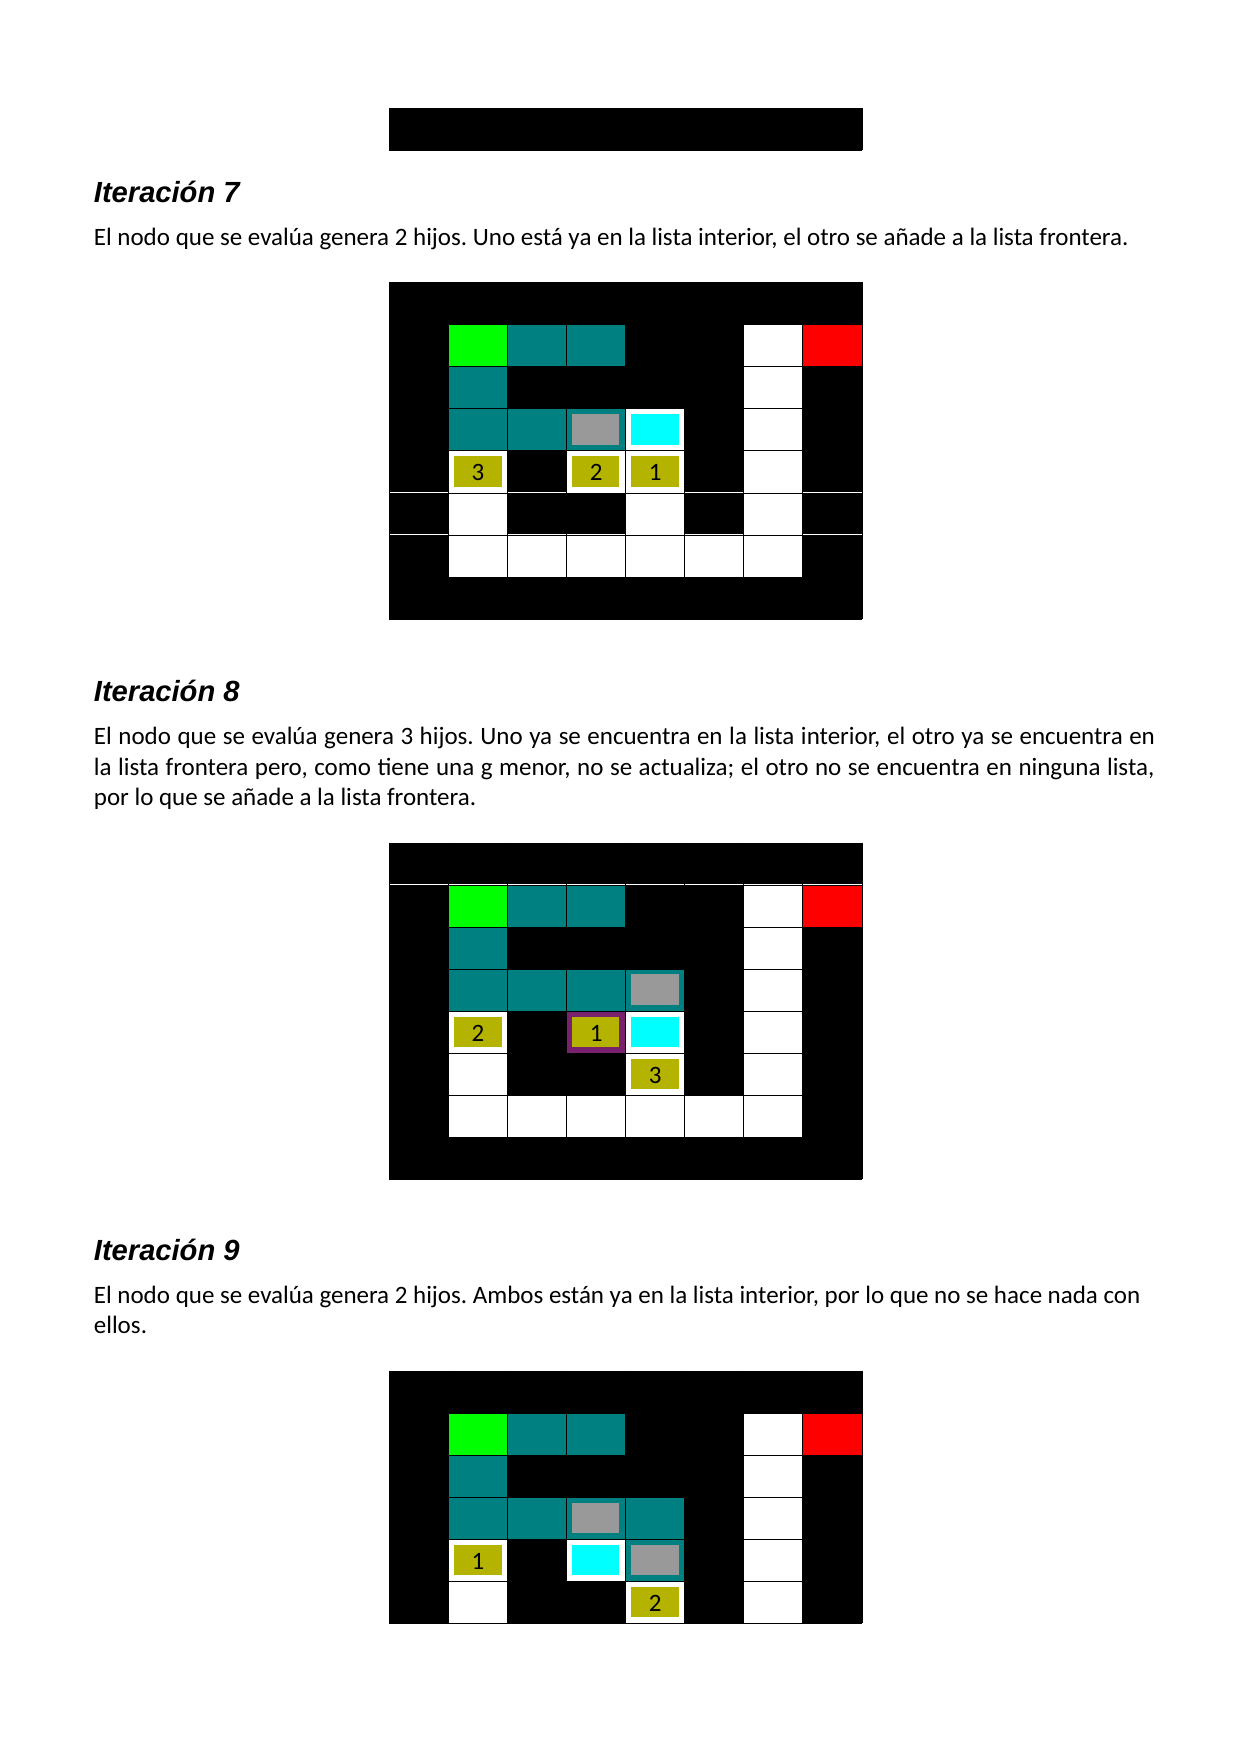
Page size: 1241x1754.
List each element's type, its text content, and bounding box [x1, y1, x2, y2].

table_header [744, 283, 802, 324]
table_header [803, 283, 862, 324]
table_cell [626, 970, 684, 1011]
table_cell [744, 1582, 802, 1623]
table_cell [803, 536, 862, 577]
table_cell [803, 1456, 862, 1497]
table_cell [390, 928, 448, 969]
table_cell [449, 536, 507, 577]
table_cell [390, 1414, 448, 1455]
table_cell [744, 109, 802, 150]
table_header [508, 283, 566, 324]
table_cell [744, 1012, 802, 1053]
table_cell [744, 409, 802, 450]
table_cell 3 [626, 1054, 684, 1095]
table_cell [390, 536, 448, 577]
table_cell [449, 1138, 507, 1179]
table_cell [685, 451, 743, 492]
table_cell [390, 1456, 448, 1497]
table_cell 2 [626, 1582, 684, 1623]
table_cell [449, 928, 507, 969]
table_cell [508, 367, 566, 408]
table_cell [803, 494, 862, 534]
table_cell [390, 1012, 448, 1053]
table_cell [685, 109, 743, 150]
table_cell [390, 886, 448, 927]
table_cell [508, 409, 566, 450]
table_cell [685, 578, 743, 619]
table_cell [803, 325, 862, 366]
table_cell [390, 109, 448, 150]
table_cell [390, 970, 448, 1011]
table_cell [744, 928, 802, 969]
table_cell [449, 1054, 507, 1095]
table_cell [390, 451, 448, 492]
table_cell [685, 1456, 743, 1497]
table_cell [685, 1096, 743, 1137]
table_cell [449, 1456, 507, 1497]
table_cell [626, 367, 684, 408]
table_cell [626, 409, 684, 450]
table_cell [567, 1498, 625, 1539]
table_cell 2 [567, 451, 625, 492]
table_cell [626, 1414, 684, 1455]
table_cell [390, 1096, 448, 1137]
table_cell [803, 1498, 862, 1539]
table_cell [626, 1096, 684, 1137]
table_cell [685, 1540, 743, 1581]
table_cell [803, 409, 862, 450]
table_cell [449, 325, 507, 366]
table_cell [803, 578, 862, 619]
table_cell [508, 1414, 566, 1455]
table_cell [567, 886, 625, 927]
table_cell [803, 1582, 862, 1623]
table_cell [744, 1096, 802, 1137]
table_cell [390, 1582, 448, 1623]
table_cell [449, 367, 507, 408]
table_cell [685, 1054, 743, 1095]
table_cell [685, 367, 743, 408]
table_cell [567, 409, 625, 450]
table_cell 1 [626, 451, 684, 492]
table_cell [685, 1582, 743, 1623]
table_cell [744, 578, 802, 619]
table_cell [508, 1054, 566, 1095]
text El nodo que se evalúa genera 2 hijos. Uno está ya en la lista interior, el otro se añade a la lista frontera. [94, 221, 1157, 252]
table_cell [390, 325, 448, 366]
table_cell 1 [449, 1540, 507, 1581]
table_cell [508, 1498, 566, 1539]
table_cell [803, 928, 862, 969]
table_cell [567, 1414, 625, 1455]
table_cell [803, 1138, 862, 1179]
table_cell [567, 928, 625, 969]
table_cell [744, 1456, 802, 1497]
table_cell [390, 1054, 448, 1095]
table_cell [449, 1414, 507, 1455]
table_cell [508, 1012, 566, 1053]
table_cell [567, 1054, 625, 1095]
table_cell [685, 536, 743, 577]
table_cell [508, 1456, 566, 1497]
table_cell [685, 1138, 743, 1179]
table_header [685, 844, 743, 884]
table_cell [744, 367, 802, 408]
table_cell [744, 494, 802, 534]
table_cell [390, 409, 448, 450]
table_cell [508, 1096, 566, 1137]
table_cell [744, 1498, 802, 1539]
table_cell [508, 970, 566, 1011]
table_cell [390, 494, 448, 534]
table_header [508, 844, 566, 884]
table_cell [390, 1498, 448, 1539]
table_cell [685, 494, 743, 534]
table_header [685, 283, 743, 324]
table_cell [508, 578, 566, 619]
table_cell [744, 1414, 802, 1455]
table_cell [567, 1456, 625, 1497]
table_cell [449, 1498, 507, 1539]
table_cell [508, 928, 566, 969]
table_cell [508, 109, 566, 150]
table_header [685, 1372, 743, 1413]
table_header [390, 844, 448, 884]
table_cell [567, 536, 625, 577]
table_cell [508, 886, 566, 927]
table_header [567, 283, 625, 324]
table_cell [567, 1540, 625, 1581]
table_cell [626, 1138, 684, 1179]
table_cell [744, 325, 802, 366]
table_cell [449, 494, 507, 534]
subtitle Iteración 7 [94, 175, 1157, 208]
table_cell [685, 928, 743, 969]
table_cell [567, 970, 625, 1011]
table_cell [390, 367, 448, 408]
table_header [803, 1372, 862, 1413]
subtitle Iteración 8 [94, 674, 1157, 708]
table_cell [626, 494, 684, 534]
table_cell [803, 1096, 862, 1137]
table_cell [508, 494, 566, 534]
table_cell [744, 451, 802, 492]
table_header [626, 1372, 684, 1413]
table_cell 2 [449, 1012, 507, 1053]
table_cell [449, 886, 507, 927]
table_cell [803, 1012, 862, 1053]
table_cell [744, 970, 802, 1011]
table_cell [567, 494, 625, 534]
table_cell [744, 1138, 802, 1179]
table_cell [508, 1540, 566, 1581]
table_cell [508, 1138, 566, 1179]
table_cell [567, 109, 625, 150]
table_cell [390, 1138, 448, 1179]
table_header [390, 1372, 448, 1413]
table_cell [685, 325, 743, 366]
table_cell [508, 536, 566, 577]
table_header [508, 1372, 566, 1413]
table_header [803, 844, 862, 884]
table_cell [626, 928, 684, 969]
table_cell 3 [449, 451, 507, 492]
table_cell [685, 886, 743, 927]
table_cell [508, 451, 566, 492]
table_cell [803, 1540, 862, 1581]
table_cell [744, 1054, 802, 1095]
table_cell [390, 1540, 448, 1581]
table_cell [803, 970, 862, 1011]
table_cell [626, 536, 684, 577]
table_cell [390, 578, 448, 619]
table_cell [449, 970, 507, 1011]
table_cell [744, 1540, 802, 1581]
table_header [449, 844, 507, 884]
table_cell [685, 1498, 743, 1539]
table_cell [626, 1498, 684, 1539]
text El nodo que se evalúa genera 3 hijos. Uno ya se encuentra en la lista interior, el otro ya se encuentra en la lista frontera pero, como tiene una g menor, no se actualiza; el otro no se encuentra en ninguna lista, por lo que se añade a la lista frontera. [94, 720, 1157, 812]
table_cell [567, 367, 625, 408]
text El nodo que se evalúa genera 2 hijos. Ambos están ya en la lista interior, por lo que no se hace nada con ellos. [94, 1279, 1157, 1340]
table_header [390, 283, 448, 324]
table_cell [626, 1456, 684, 1497]
table_cell [626, 886, 684, 927]
table_cell [449, 1096, 507, 1137]
table_header [626, 844, 684, 884]
table_cell [626, 1012, 684, 1053]
table_cell [626, 1540, 684, 1581]
table_cell [626, 109, 684, 150]
table_cell 1 [567, 1012, 625, 1053]
table_cell [626, 325, 684, 366]
table_cell [685, 970, 743, 1011]
table_cell [685, 409, 743, 450]
table_cell [685, 1012, 743, 1053]
table_cell [567, 1138, 625, 1179]
table_header [744, 1372, 802, 1413]
table_cell [803, 367, 862, 408]
table_cell [803, 451, 862, 492]
table_cell [449, 409, 507, 450]
table_cell [567, 1582, 625, 1623]
table_header [567, 1372, 625, 1413]
table_cell [567, 578, 625, 619]
table_header [626, 283, 684, 324]
table_cell [567, 1096, 625, 1137]
table_header [744, 844, 802, 884]
table_cell [626, 578, 684, 619]
table_header [567, 844, 625, 884]
table_cell [508, 1582, 566, 1623]
table_cell [449, 109, 507, 150]
table_cell [567, 325, 625, 366]
table_cell [803, 1414, 862, 1455]
table_cell [449, 578, 507, 619]
table_cell [685, 1414, 743, 1455]
table_cell [744, 886, 802, 927]
table_cell [803, 886, 862, 927]
table_header [449, 1372, 507, 1413]
table_cell [744, 536, 802, 577]
table_cell [803, 109, 862, 150]
table_header [449, 283, 507, 324]
table_cell [508, 325, 566, 366]
subtitle Iteración 9 [94, 1233, 1157, 1267]
table_cell [803, 1054, 862, 1095]
table_cell [449, 1582, 507, 1623]
